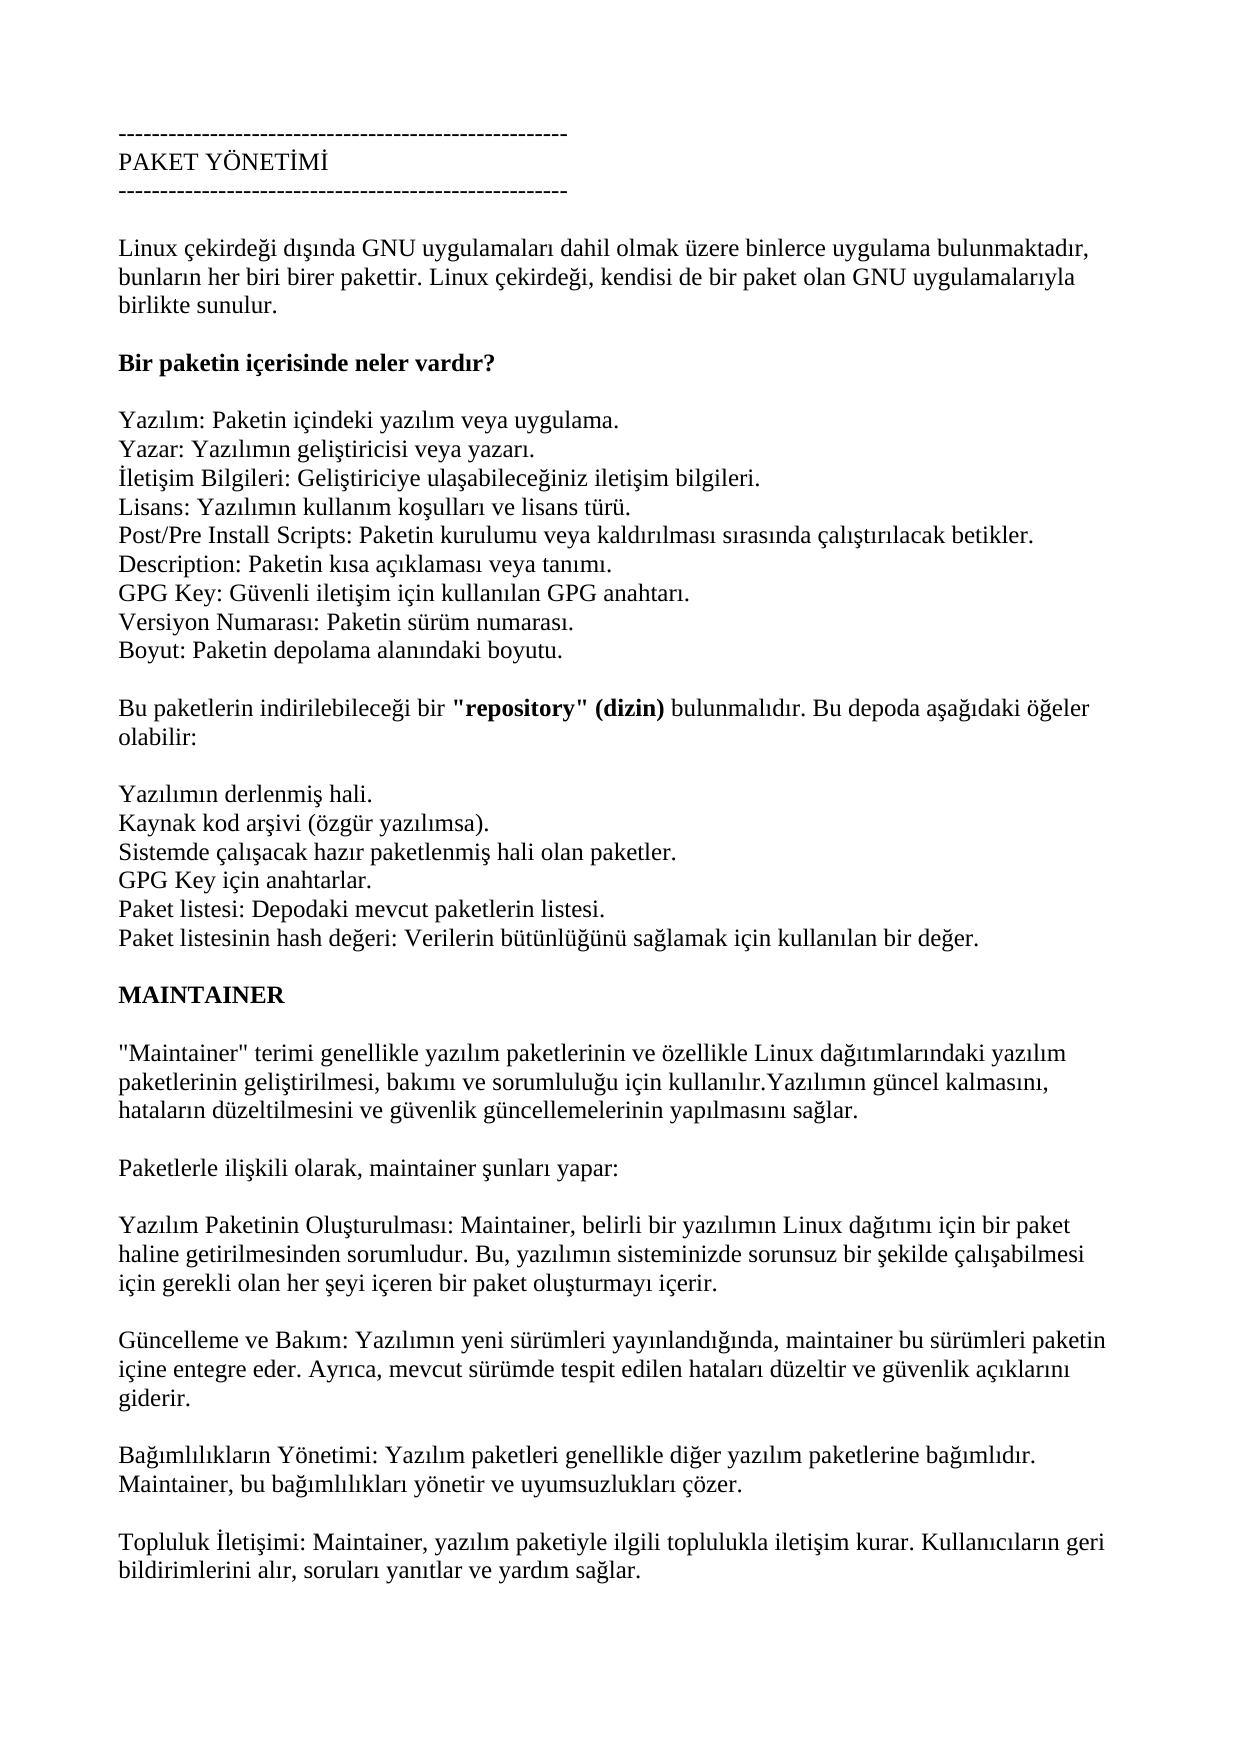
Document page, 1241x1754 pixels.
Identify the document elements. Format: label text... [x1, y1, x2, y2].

text Lisans: Yazılımın kullanım koşulları ve lisans türü. [118, 492, 1122, 521]
text "Maintainer" terimi genellikle yazılım paketlerinin ve özellikle Linux dağıtımlarındaki yazılım paketlerinin geliştirilmesi, bakımı ve sorumluluğu için kullanılır.Yazılımın güncel kalmasını, hataların düzeltilmesini ve güvenlik güncellemelerinin yapılmasını sağlar. [118, 1038, 1122, 1124]
text PAKET YÖNETİMİ [118, 147, 1122, 176]
text Post/Pre Install Scripts: Paketin kurulumu veya kaldırılması sırasında çalıştırılacak betikler. [118, 521, 1122, 549]
text Paketlerle ilişkili olarak, maintainer şunları yapar: [118, 1153, 1122, 1182]
text Yazar: Yazılımın geliştiricisi veya yazarı. [118, 434, 1122, 463]
text Yazılım: Paketin içindeki yazılım veya uygulama. [118, 406, 1122, 434]
text Kaynak kod arşivi (özgür yazılımsa). [118, 808, 1122, 837]
text Paket listesi: Depodaki mevcut paketlerin listesi. [118, 894, 1122, 923]
text Topluluk İletişimi: Maintainer, yazılım paketiyle ilgili toplulukla iletişim kurar. Kullanıcıların geri bildirimlerini alır, soruları yanıtlar ve yardım sağlar. [118, 1527, 1122, 1584]
text MAINTAINER [118, 981, 1122, 1009]
text Bu paketlerin indirilebileceği bir "repository" (dizin) bulunmalıdır. Bu depoda aşağıdaki öğeler olabilir: [118, 693, 1122, 751]
text GPG Key: Güvenli iletişim için kullanılan GPG anahtarı. [118, 578, 1122, 607]
text Description: Paketin kısa açıklaması veya tanımı. [118, 549, 1122, 578]
text Paket listesinin hash değeri: Verilerin bütünlüğünü sağlamak için kullanılan bir değer. [118, 923, 1122, 952]
text Güncelleme ve Bakım: Yazılımın yeni sürümleri yayınlandığında, maintainer bu sürümleri paketin içine entegre eder. Ayrıca, mevcut sürümde tespit edilen hataları düzeltir ve güvenlik açıklarını giderir. [118, 1326, 1122, 1412]
text Bağımlılıkların Yönetimi: Yazılım paketleri genellikle diğer yazılım paketlerine bağımlıdır. Maintainer, bu bağımlılıkları yönetir ve uyumsuzlukları çözer. [118, 1441, 1122, 1498]
text Boyut: Paketin depolama alanındaki boyutu. [118, 636, 1122, 664]
text GPG Key için anahtarlar. [118, 866, 1122, 894]
text Bir paketin içerisinde neler vardır? [118, 348, 1122, 377]
text İletişim Bilgileri: Geliştiriciye ulaşabileceğiniz iletişim bilgileri. [118, 463, 1122, 492]
text Yazılım Paketinin Oluşturulması: Maintainer, belirli bir yazılımın Linux dağıtımı için bir paket haline getirilmesinden sorumludur. Bu, yazılımın sisteminizde sorunsuz bir şekilde çalışabilmesi için gerekli olan her şeyi içeren bir paket oluşturmayı içerir. [118, 1211, 1122, 1297]
text ------------------------------------------------------ [118, 176, 1122, 204]
text Linux çekirdeği dışında GNU uygulamaları dahil olmak üzere binlerce uygulama bulunmaktadır, bunların her biri birer pakettir. Linux çekirdeği, kendisi de bir paket olan GNU uygulamalarıyla birlikte sunulur. [118, 233, 1122, 319]
text Sistemde çalışacak hazır paketlenmiş hali olan paketler. [118, 837, 1122, 866]
text Yazılımın derlenmiş hali. [118, 779, 1122, 808]
text ------------------------------------------------------ [118, 118, 1122, 147]
text Versiyon Numarası: Paketin sürüm numarası. [118, 607, 1122, 636]
